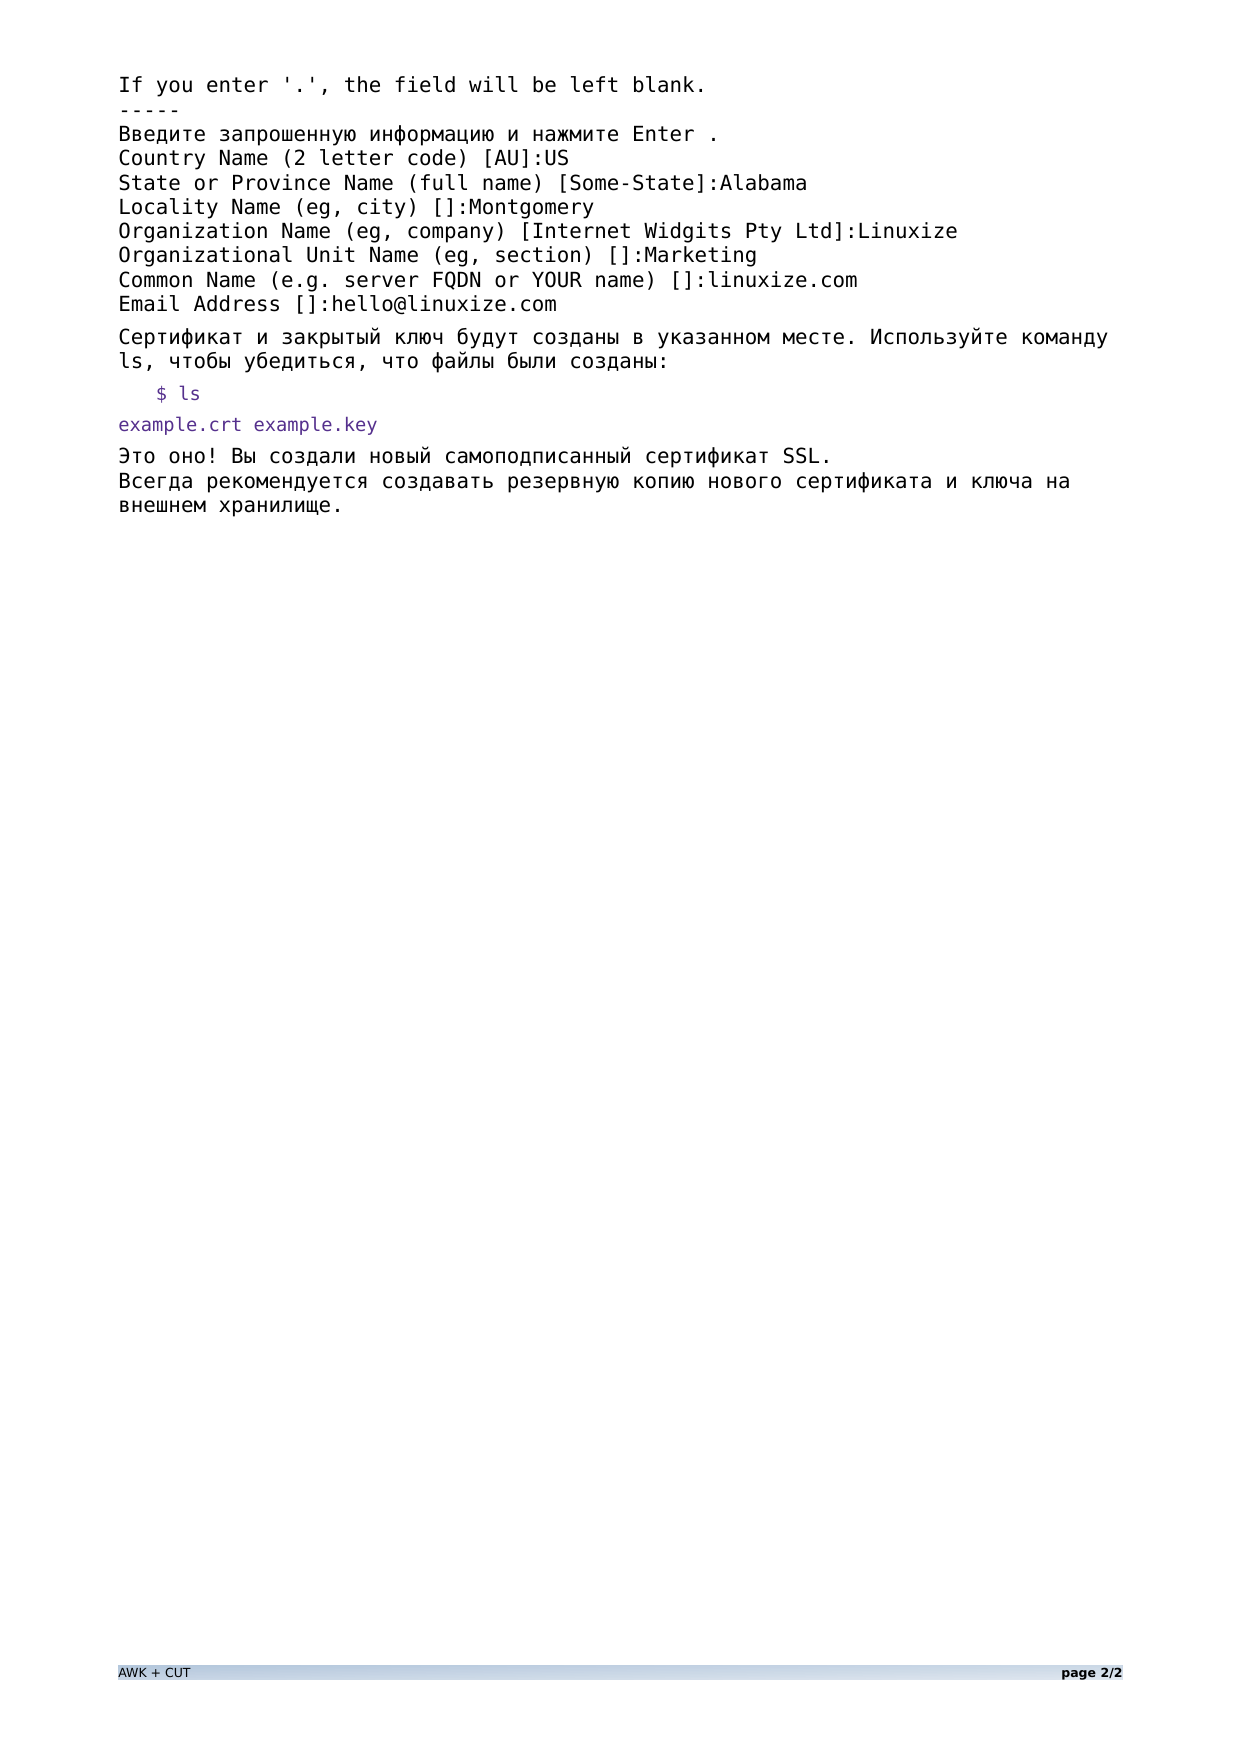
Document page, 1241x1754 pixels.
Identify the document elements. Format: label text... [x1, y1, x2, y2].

text example.crt example.key [118, 413, 1122, 435]
text Email Address []:hello@linuxize.com [118, 292, 1122, 316]
text Locality Name (eg, city) []:Montgomery [118, 195, 1122, 219]
text State or Province Name (full name) [Some-State]:Alabama [118, 171, 1122, 195]
text ----- [118, 98, 1122, 122]
text $ ls [118, 383, 1122, 404]
text Сертификат и закрытый ключ будут созданы в указанном месте. Используйте команду ls, чтобы убедиться, что файлы были созданы: [118, 325, 1122, 374]
text Введите запрошенную информацию и нажмите Enter . [118, 122, 1122, 146]
text Organization Name (eg, company) [Internet Widgits Pty Ltd]:Linuxize [118, 219, 1122, 243]
text Всегда рекомендуется создавать резервную копию нового сертификата и ключа на внешнем хранилище. [118, 469, 1122, 517]
text Common Name (e.g. server FQDN or YOUR name) []:linuxize.com [118, 268, 1122, 292]
text Organizational Unit Name (eg, section) []:Marketing [118, 243, 1122, 268]
text Country Name (2 letter code) [AU]:US [118, 146, 1122, 171]
text Это оно! Вы создали новый самоподписанный сертификат SSL. [118, 444, 1122, 469]
text If you enter '.', the field will be left blank. [118, 73, 1122, 98]
